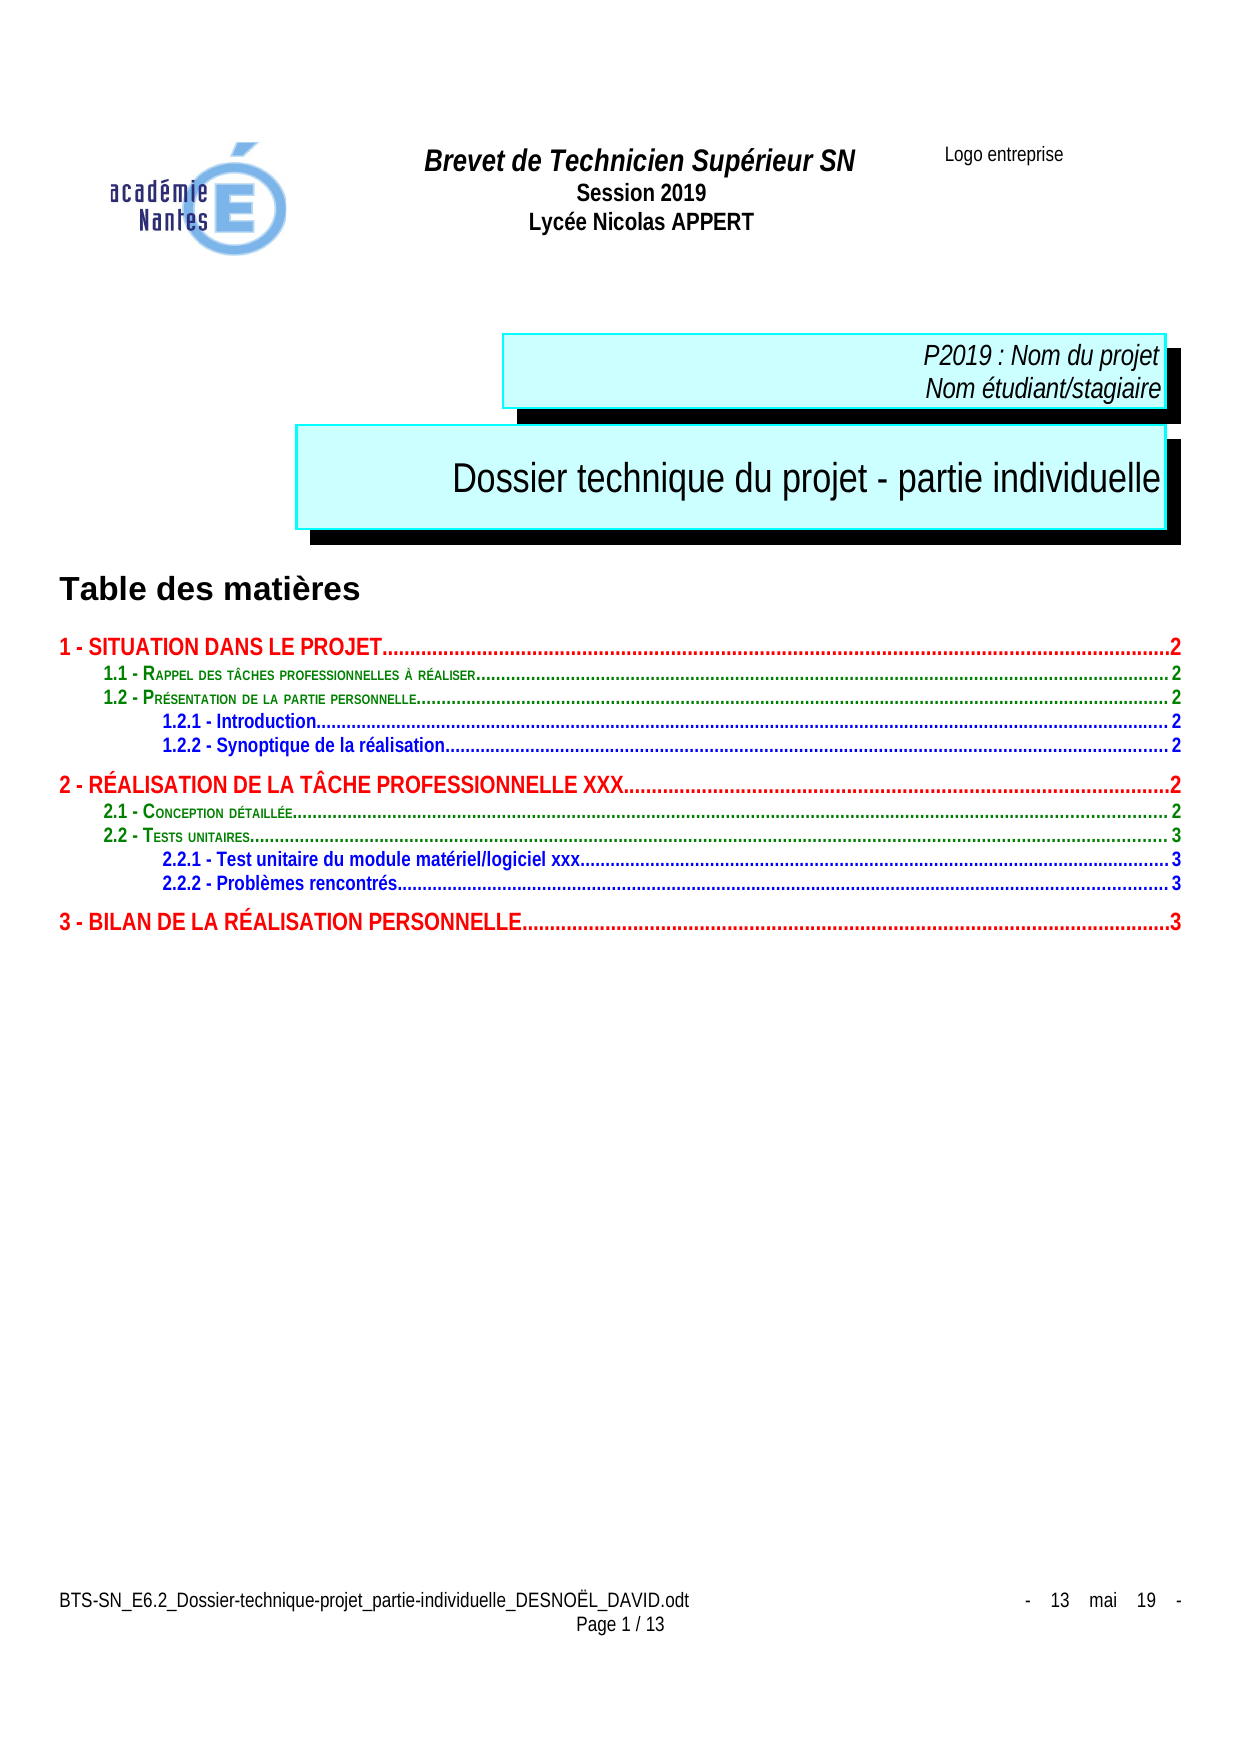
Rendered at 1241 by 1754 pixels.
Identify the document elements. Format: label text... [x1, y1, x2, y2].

text Nom étudiant/stagiaire [504, 366, 1164, 407]
text 1.2.1 - Introduction 2 [162, 709, 1181, 733]
picture [110, 142, 287, 256]
text 1.1 - Rappel des tâches professionnelles à réaliser 2 [103, 661, 1181, 685]
text 2.1 - Conception détaillée 2 [103, 798, 1181, 822]
text 1.2.2 - Synoptique de la réalisation 2 [162, 733, 1181, 757]
text 2.2.1 - Test unitaire du module matériel/logiciel xxx 3 [162, 846, 1181, 870]
text 2 - Réalisation de la tâche professionnelle xxx 2 [59, 769, 1181, 798]
text Dossier technique du projet - partie individuelle [298, 448, 1164, 496]
subtitle Table des matières [59, 570, 1181, 607]
text 3 - Bilan de la réalisation personnelle 3 [59, 907, 1181, 936]
text 1.2 - Présentation de la partie personnelle 2 [103, 685, 1181, 709]
text 2.2 - Tests unitaires 3 [103, 822, 1181, 846]
text 1 - Situation dans le projet 2 [59, 632, 1181, 661]
text 2.2.2 - Problèmes rencontrés 3 [162, 870, 1181, 894]
text P2019 : Nom du projet [504, 335, 1164, 366]
